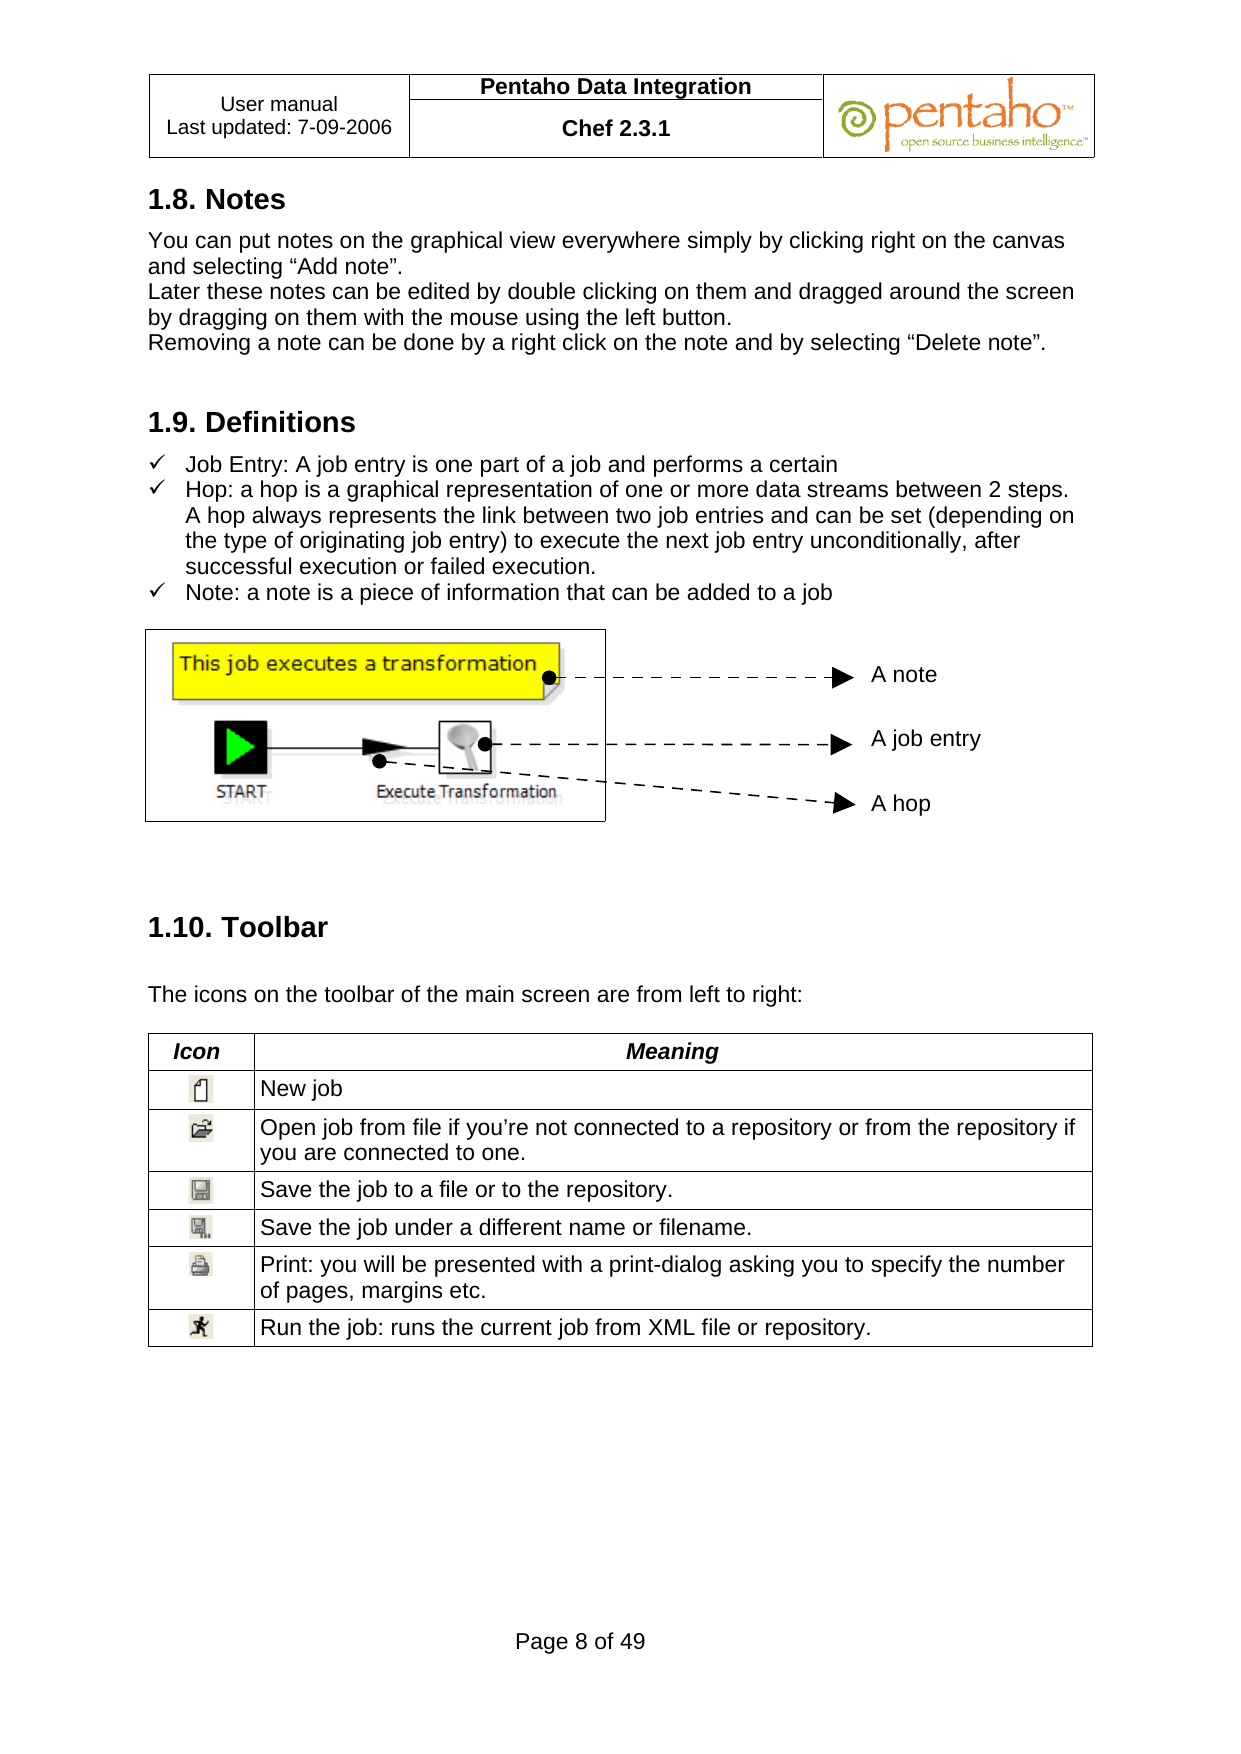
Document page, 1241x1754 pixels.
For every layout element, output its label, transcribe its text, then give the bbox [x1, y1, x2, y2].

text The icons on the toolbar of the main screen are from left to right: [148, 981, 1092, 1007]
table_cell Run the job: runs the current job from XML file or repository. [255, 1310, 1092, 1346]
table_cell New job [255, 1071, 1092, 1109]
text Later these notes can be edited by double clicking on them and dragged around the screen by dragging on them with the mouse using the left button. [148, 279, 1092, 330]
list Hop: a hop is a graphical representation of one or more data streams between 2 steps. A hop always represents the link between two job entries and can be set (depending on the type of originating job entry) to execute the next job entry unconditionally, after successful execution or failed execution. [148, 477, 1092, 579]
text A note [871, 662, 1062, 687]
text A hop [871, 791, 1062, 817]
table_cell [149, 1247, 254, 1309]
subtitle Notes [148, 183, 1092, 215]
text You can put notes on the graphical view everywhere simply by clicking right on the canvas and selecting “Add note”. [148, 228, 1092, 279]
subtitle Toolbar [148, 911, 1092, 943]
table_cell Print: you will be presented with a print-dialog asking you to specify the number of pages, margins etc. [255, 1247, 1092, 1309]
text Removing a note can be done by a right click on the note and by selecting “Delete note”. [148, 330, 1092, 356]
list Note: a note is a piece of information that can be added to a job [148, 579, 1092, 605]
table_cell [149, 1172, 254, 1209]
table_cell Save the job under a different name or filename. [255, 1210, 1092, 1246]
text A job entry [871, 726, 1062, 751]
table_header Icon [149, 1034, 254, 1070]
table_cell Open job from file if you’re not connected to a repository or from the repository if you are connected to one. [255, 1110, 1092, 1171]
table_cell [149, 1071, 254, 1109]
table_cell [149, 1310, 254, 1346]
table_header Meaning [255, 1034, 1092, 1070]
table_cell [149, 1110, 254, 1171]
table_cell [149, 1210, 254, 1246]
table_cell Save the job to a file or to the repository. [255, 1172, 1092, 1209]
subtitle Definitions [148, 406, 1092, 439]
list Job Entry: A job entry is one part of a job and performs a certain [148, 451, 1092, 477]
